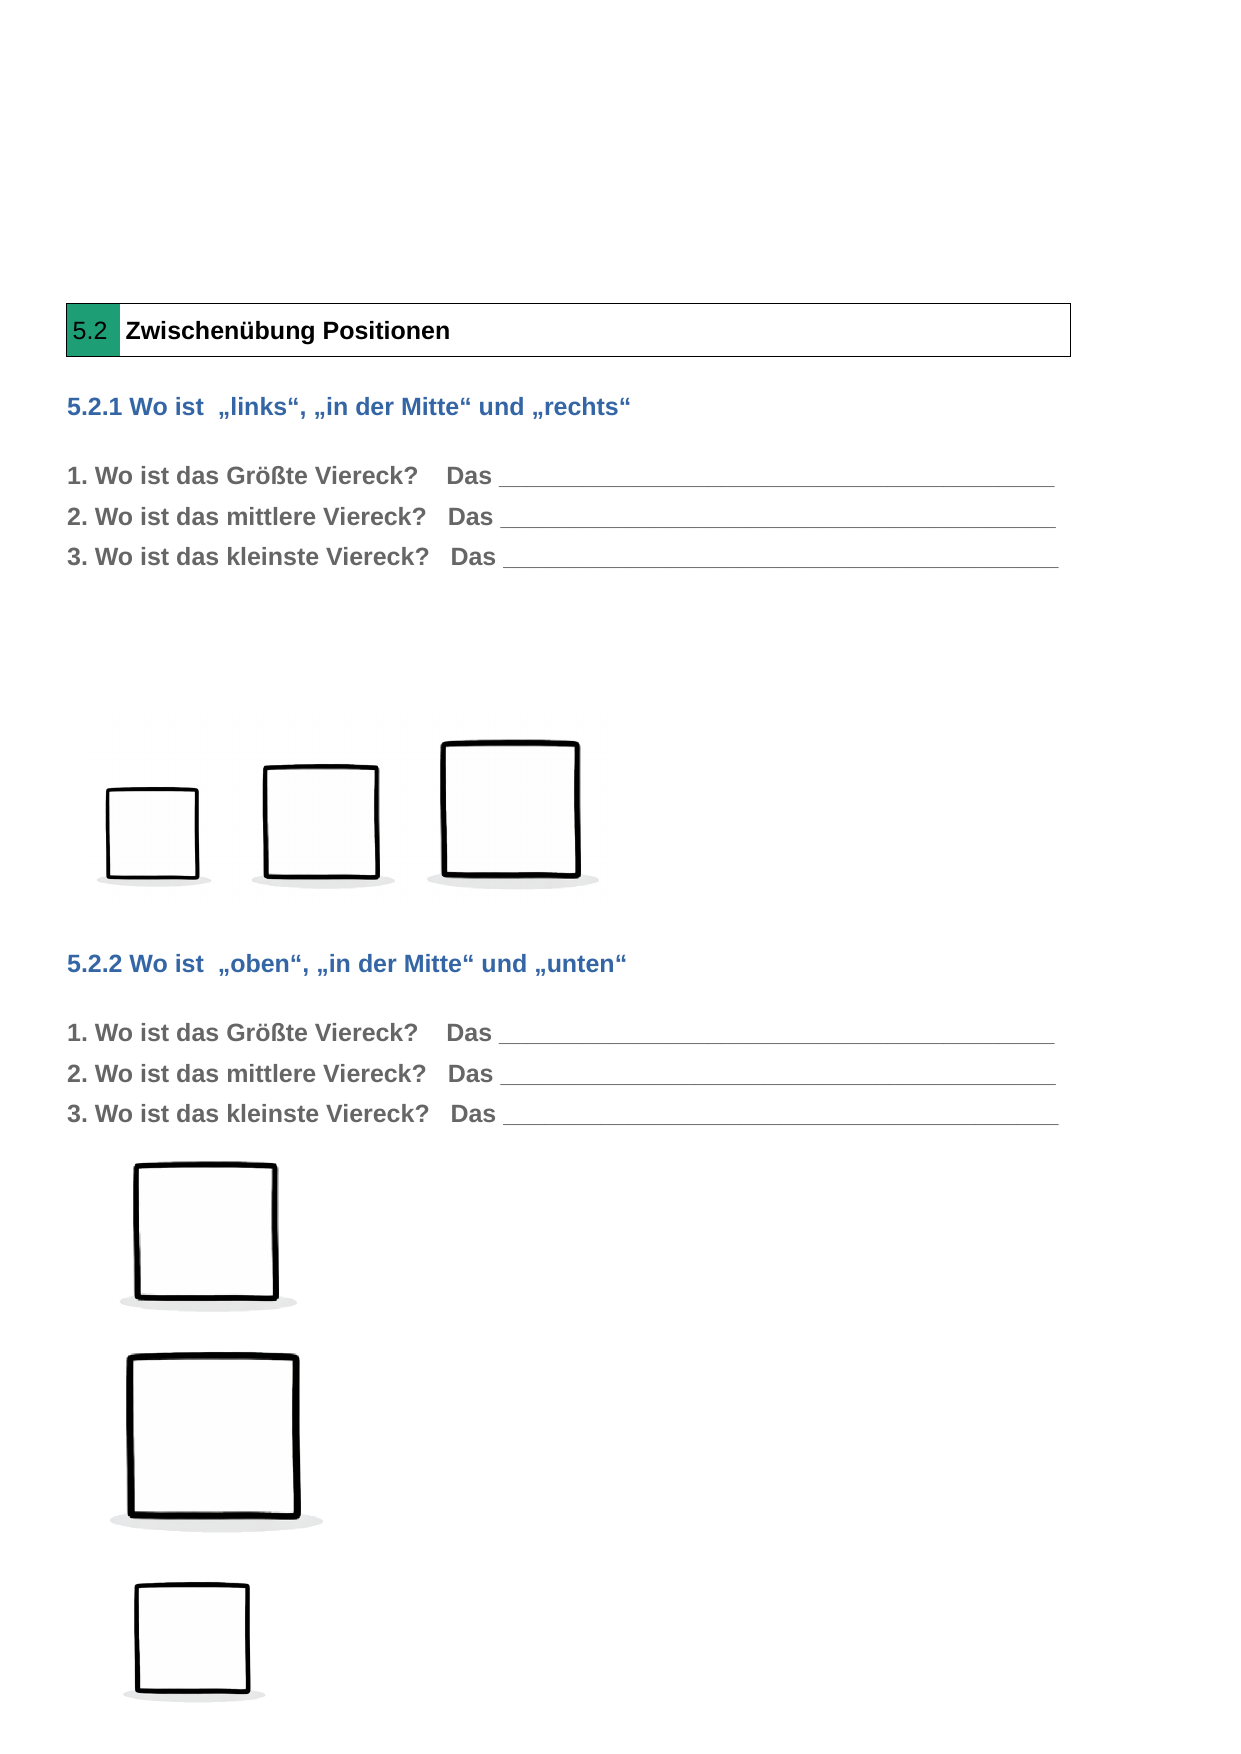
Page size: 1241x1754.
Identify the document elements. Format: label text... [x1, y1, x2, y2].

text 1. Wo ist das Größte Viereck? Das ________________________________________ [67, 1018, 1122, 1047]
text 3. Wo ist das kleinste Viereck? Das ________________________________________ [67, 1099, 1122, 1128]
picture [88, 708, 614, 909]
picture [91, 1132, 366, 1754]
text 5.2.1 Wo ist „links“, „in der Mitte“ und „rechts“ [67, 392, 1122, 421]
text 1. Wo ist das Größte Viereck? Das ________________________________________ [67, 461, 1122, 490]
text 2. Wo ist das mittlere Viereck? Das ________________________________________ [67, 1059, 1122, 1087]
text 3. Wo ist das kleinste Viereck? Das ________________________________________ [67, 542, 1122, 571]
text 5.2.2 Wo ist „oben“, „in der Mitte“ und „unten“ [67, 949, 1122, 977]
table_header Zwischenübung Positionen [120, 304, 1070, 356]
table_header 5.2 [67, 304, 120, 356]
text 2. Wo ist das mittlere Viereck? Das ________________________________________ [67, 502, 1122, 531]
